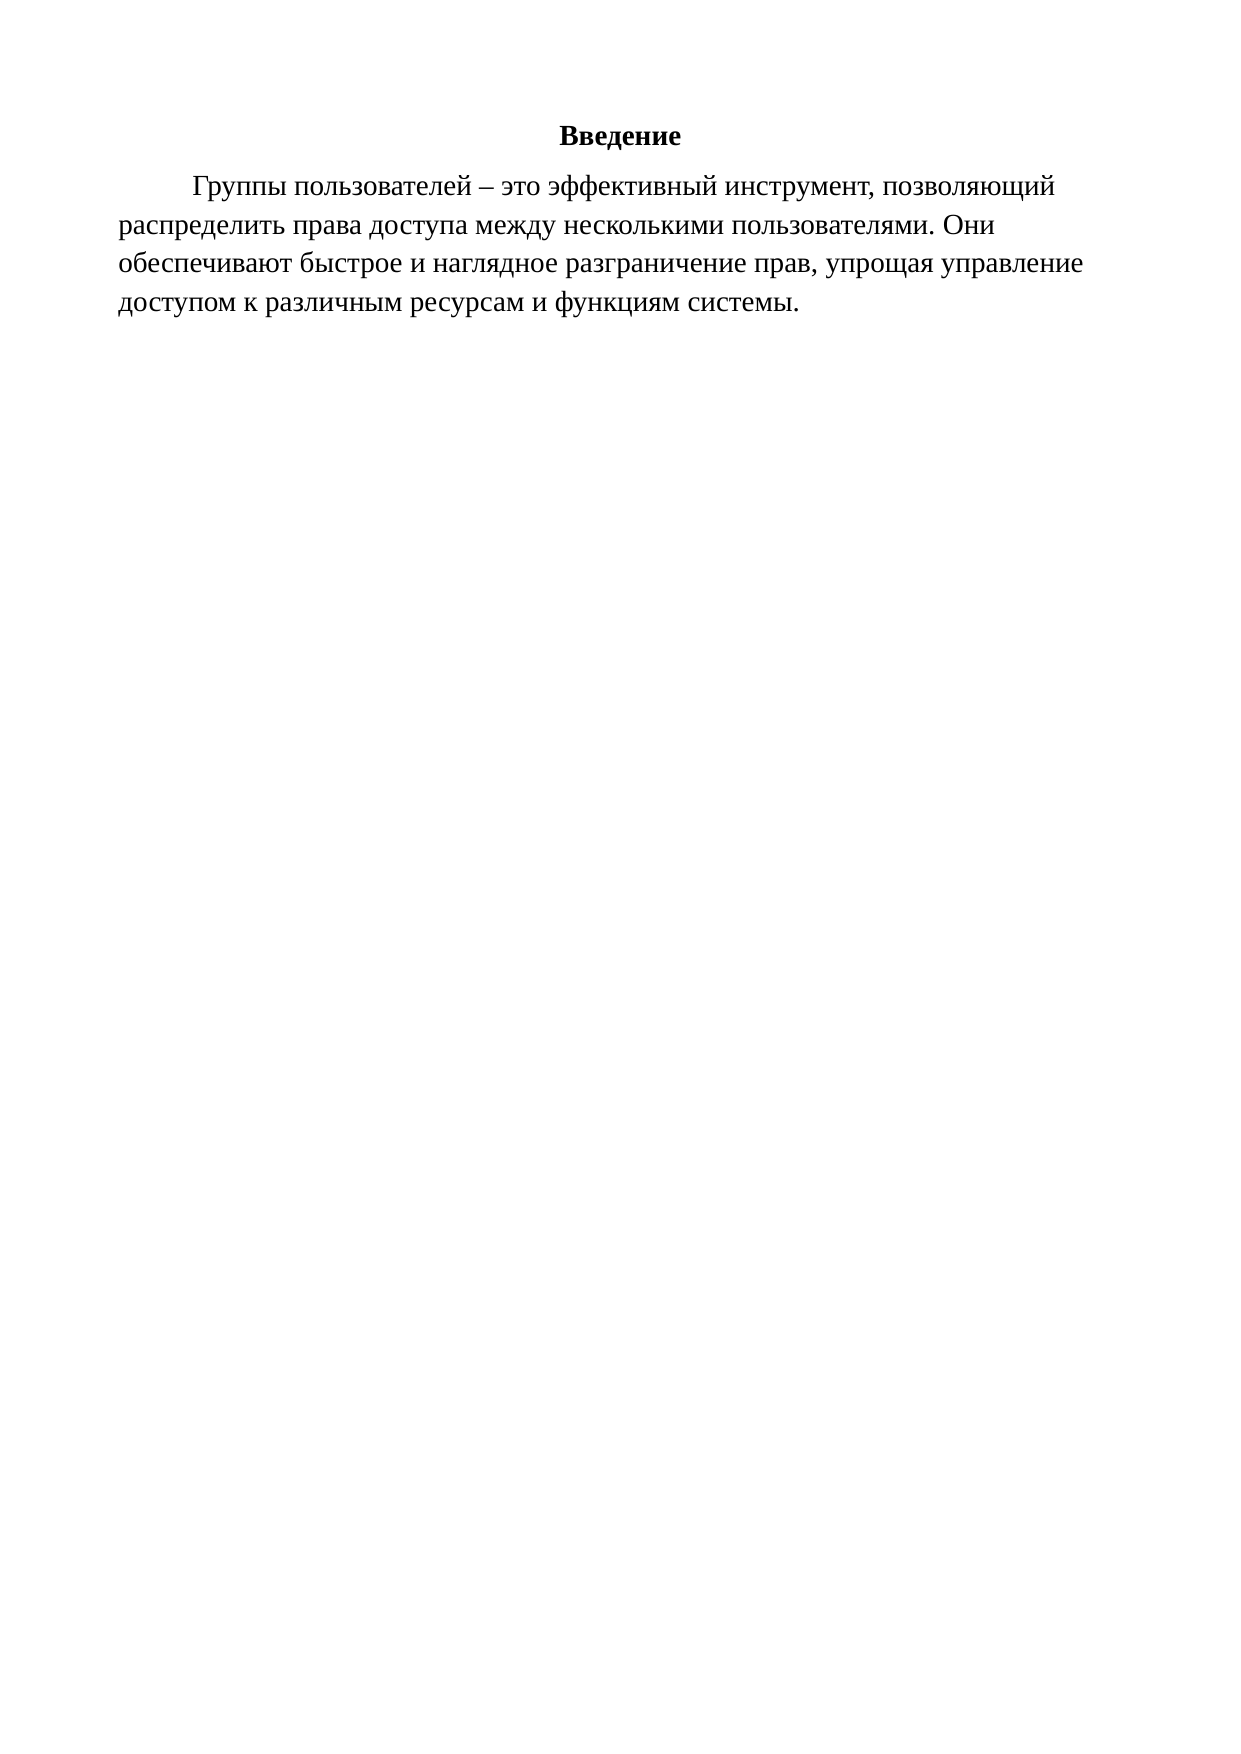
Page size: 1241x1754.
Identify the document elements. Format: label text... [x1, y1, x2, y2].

text Группы пользователей – это эффективный инструмент, позволяющий распределить права доступа между несколькими пользователями. Они обеспечивают быстрое и наглядное разграничение прав, упрощая управление доступом к различным ресурсам и функциям системы. [118, 168, 1122, 318]
text Введение [118, 118, 1122, 152]
